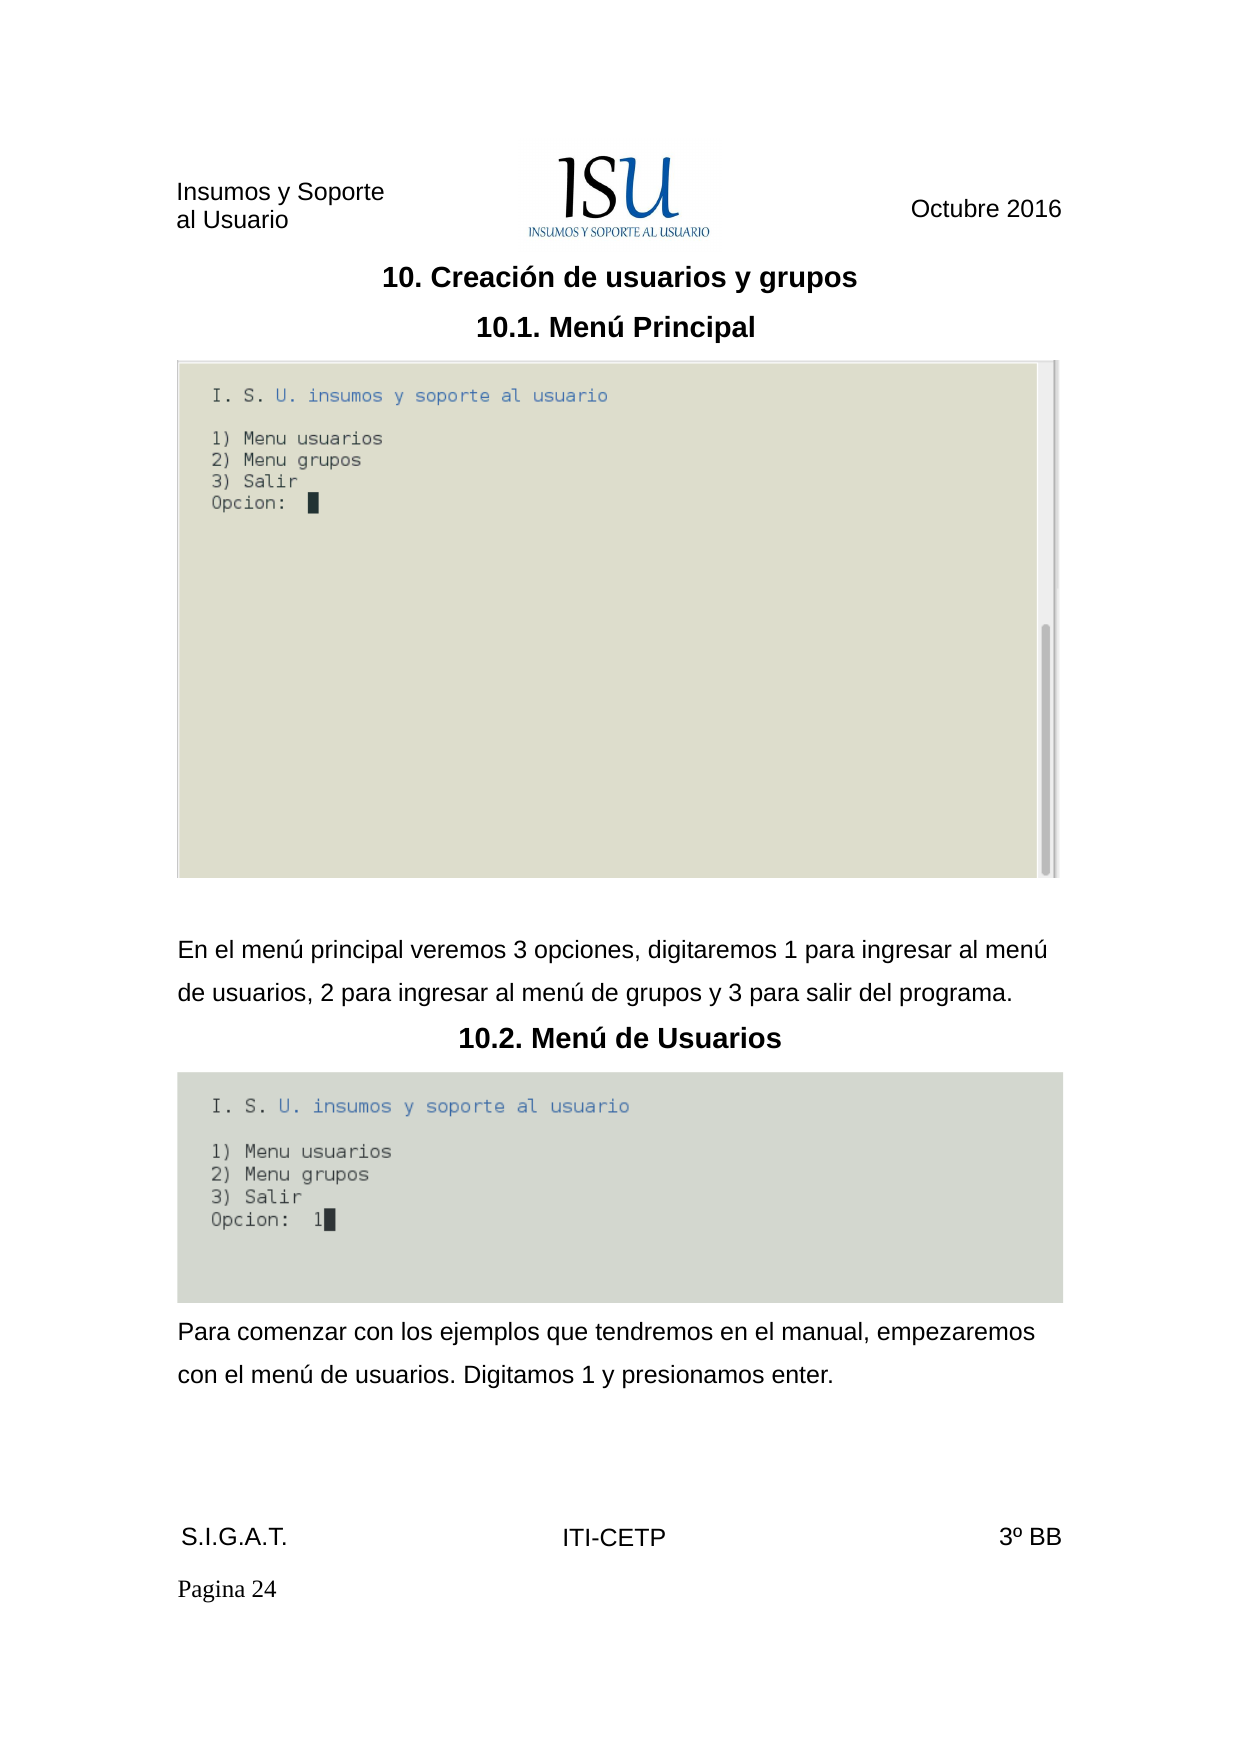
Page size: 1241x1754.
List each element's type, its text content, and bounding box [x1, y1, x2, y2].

text Para comenzar con los ejemplos que tendremos en el manual, empezaremos con el menú de usuarios. Digitamos 1 y presionamos enter. [177, 1317, 1063, 1389]
text 10. Creación de usuarios y grupos [177, 260, 1063, 293]
text En el menú principal veremos 3 opciones, digitaremos 1 para ingresar al menú de usuarios, 2 para ingresar al menú de grupos y 3 para salir del programa. [177, 935, 1063, 1007]
text 10.2. Menú de Usuarios [177, 1021, 1063, 1055]
picture [177, 1071, 1064, 1303]
text 10.1. Menú Principal [177, 310, 1063, 344]
picture [517, 138, 723, 252]
picture [177, 360, 1062, 878]
